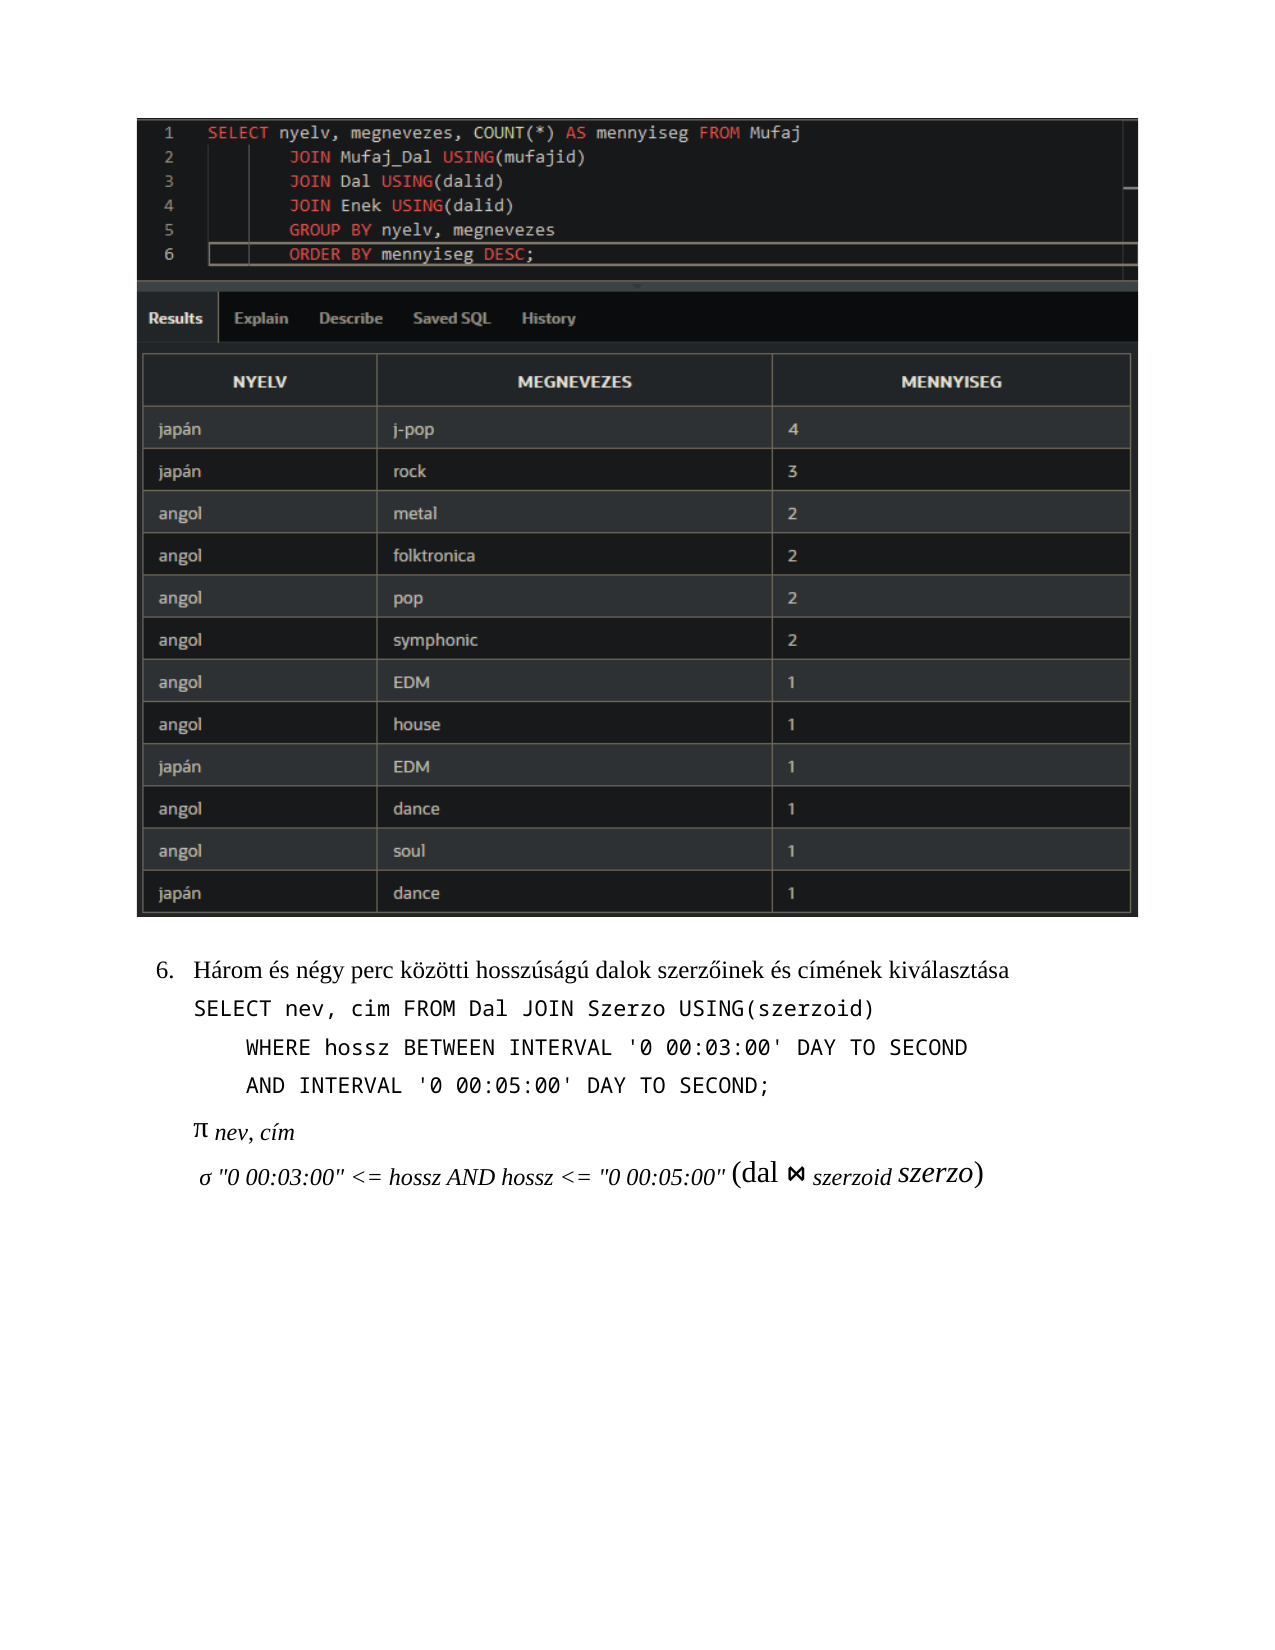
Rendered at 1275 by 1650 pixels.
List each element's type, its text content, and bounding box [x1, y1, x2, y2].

list π nev, cím [156, 1109, 1157, 1145]
list SELECT nev, cim FROM Dal JOIN Szerzo USING(szerzoid) [156, 993, 1157, 1022]
list AND INTERVAL '0 00:05:00' DAY TO SECOND; [156, 1070, 1157, 1100]
list σ "0 00:03:00" <= hossz AND hossz <= "0 00:05:00" (dal ⋈ szerzoid szerzo) [156, 1154, 1157, 1190]
list Három és négy perc közötti hosszúságú dalok szerzőinek és címének kiválasztása [156, 955, 1157, 984]
list WHERE hossz BETWEEN INTERVAL '0 00:03:00' DAY TO SECOND [156, 1031, 1157, 1061]
picture [136, 118, 1139, 917]
